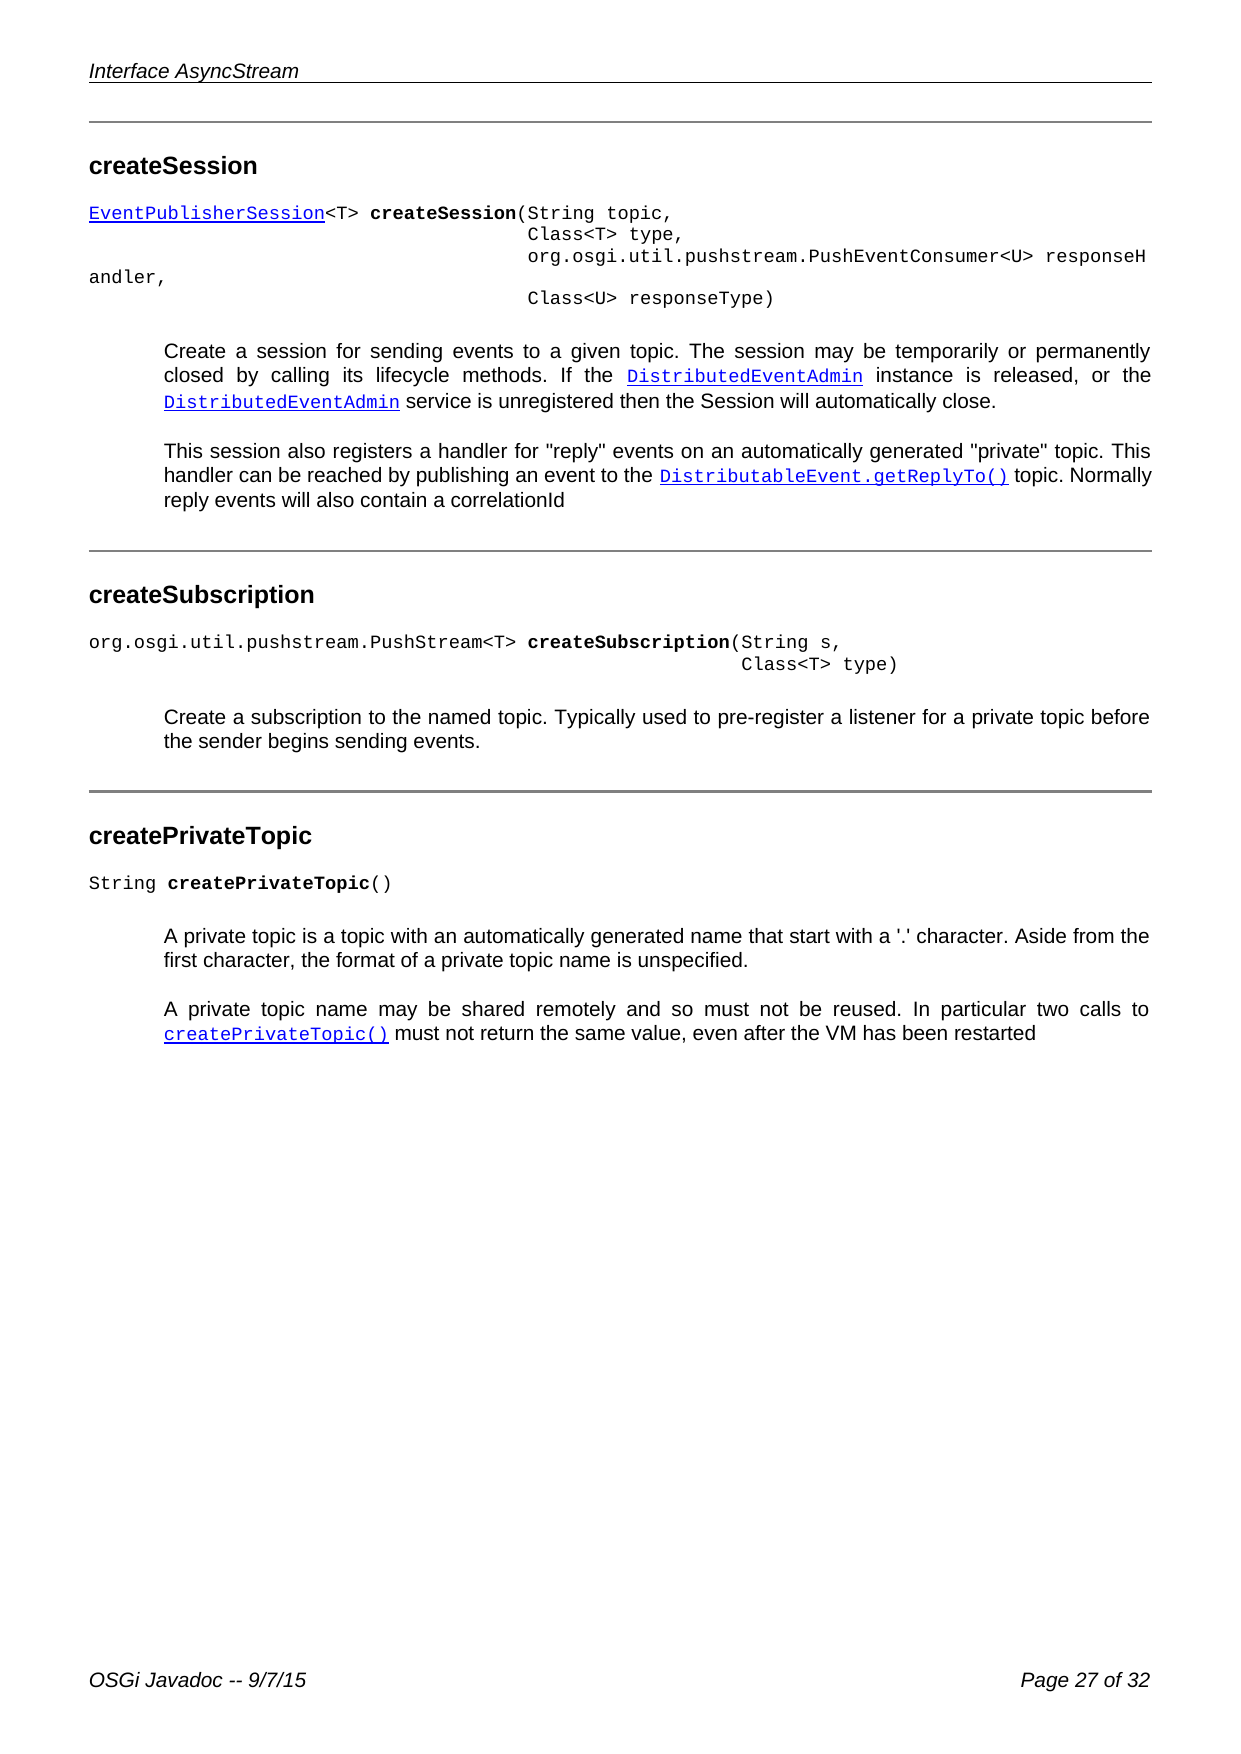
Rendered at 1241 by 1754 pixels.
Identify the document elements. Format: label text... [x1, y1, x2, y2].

text Create a subscription to the named topic. Typically used to pre-register a listener for a private topic before the sender begins sending events. [163, 705, 1152, 753]
text org.osgi.util.pushstream.PushStream<T> createSubscription(String s, Class<T> type) [88, 633, 1152, 676]
subtitle createPrivateTopic [88, 821, 1152, 849]
text String createPrivateTopic() [88, 874, 1152, 895]
subtitle createSubscription [88, 580, 1152, 609]
text A private topic is a topic with an automatically generated name that start with a '.' character. Aside from the first character, the format of a private topic name is unspecified. [163, 924, 1152, 972]
subtitle createSession [88, 151, 1152, 180]
text Create a session for sending events to a given topic. The session may be temporarily or permanently closed by calling its lifecycle methods. If the DistributedEventAdmin instance is released, or the DistributedEventAdmin service is unregistered then the Session will automatically close. [163, 339, 1152, 414]
text A private topic name may be shared remotely and so must not be reused. In particular two calls to createPrivateTopic() must not return the same value, even after the VM has been restarted [163, 997, 1152, 1046]
text This session also registers a handler for "reply" events on an automatically generated "private" topic. This handler can be reached by publishing an event to the DistributableEvent.getReplyTo() topic. Normally reply events will also contain a correlationId [163, 439, 1152, 512]
text EventPublisherSession<T> createSession(String topic, Class<T> type, org.osgi.util.pushstream.PushEventConsumer<U> responseHandler, Class<U> responseType) [88, 204, 1152, 310]
